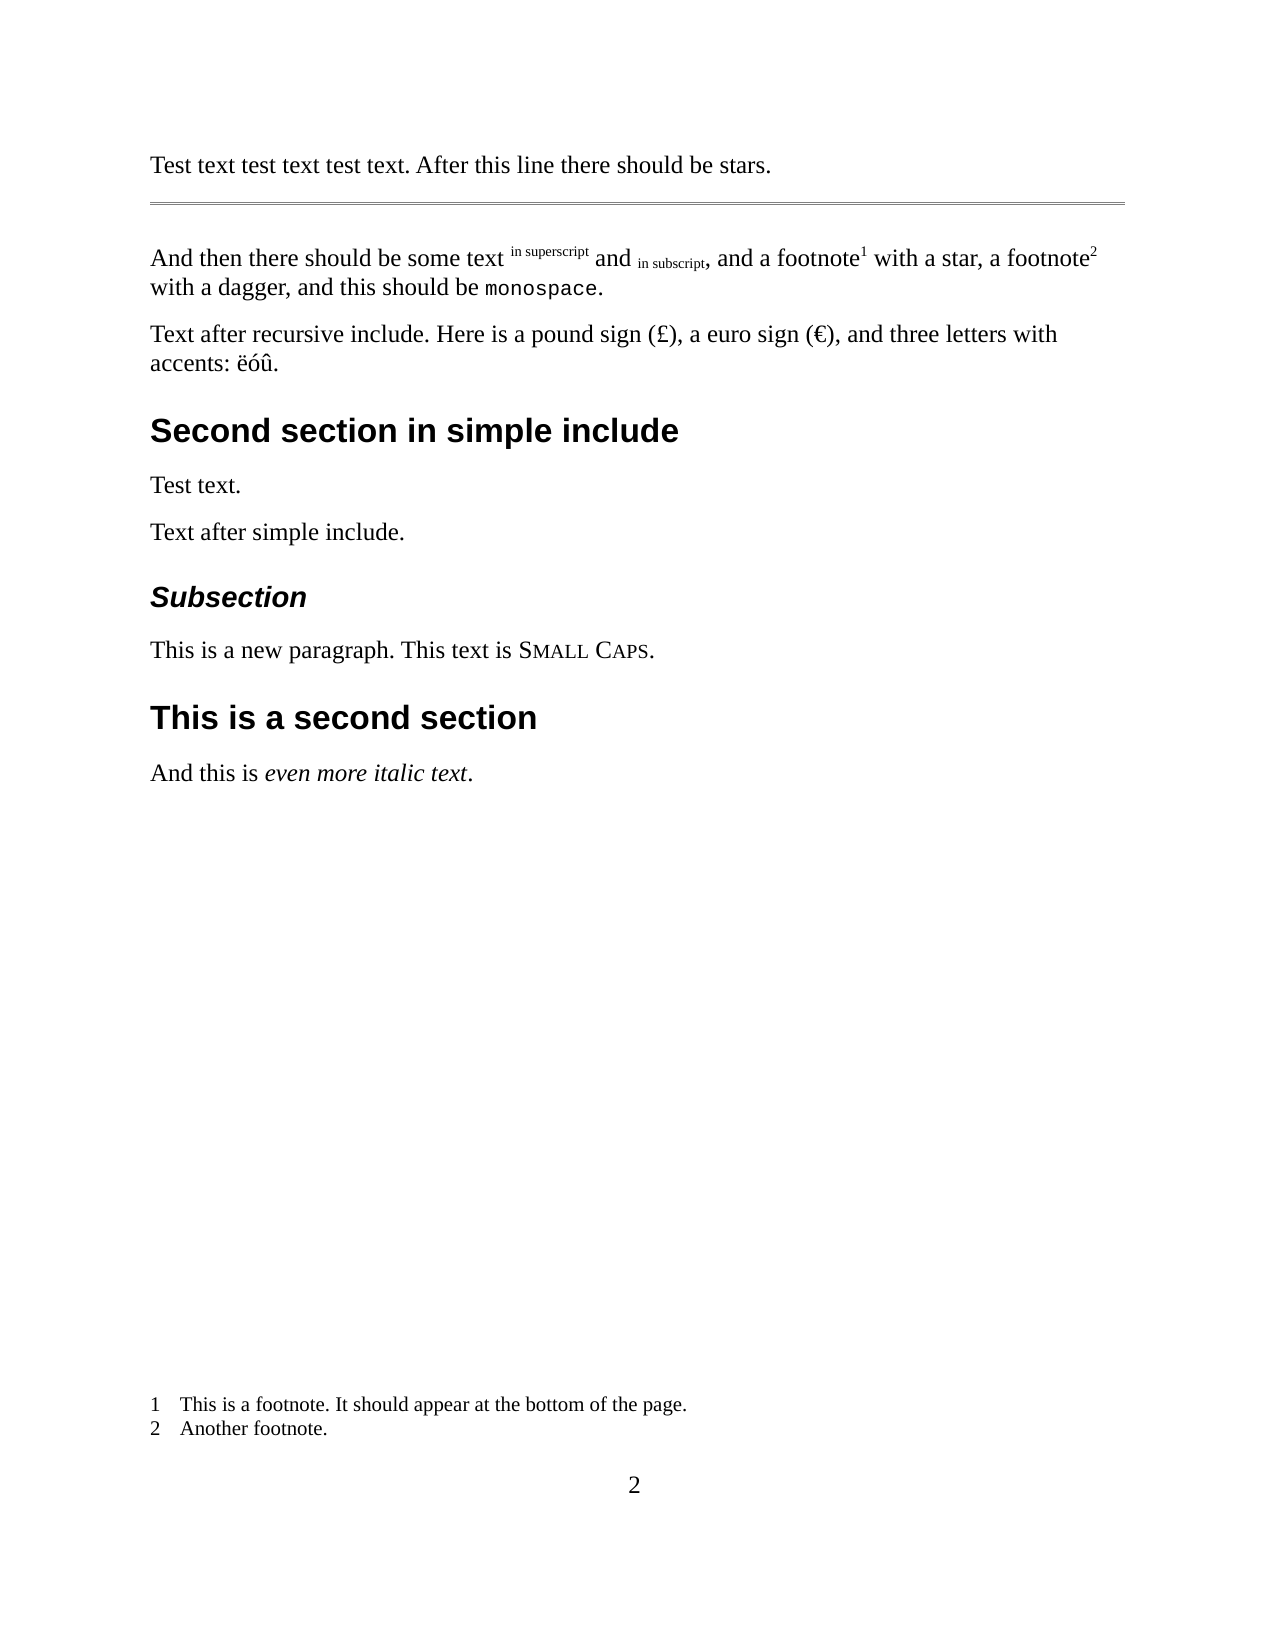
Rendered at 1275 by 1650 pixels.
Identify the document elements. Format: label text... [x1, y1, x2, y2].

text This is a new paragraph. This text is Small Caps. [150, 635, 1125, 664]
text Text after recursive include. Here is a pound sign (£), a euro sign (€), and three letters with accents: ëóû. [150, 319, 1125, 377]
text Text after simple include. [150, 517, 1125, 546]
text Test text test text test text. After this line there should be stars. [150, 150, 1125, 179]
subtitle Second section in simple include [150, 411, 1125, 449]
text This is a footnote. It should appear at the bottom of the page. [150, 1392, 1125, 1416]
text And then there should be some text in superscript and in subscript, and a footnote with a star, a footnote with a dagger, and this should be monospace. [150, 243, 1125, 301]
subtitle This is a second section [150, 698, 1125, 736]
text Another footnote. [150, 1416, 1125, 1440]
text And this is even more italic text. [150, 758, 1125, 787]
subtitle Subsection [150, 580, 1125, 613]
text Test text. [150, 471, 1125, 499]
